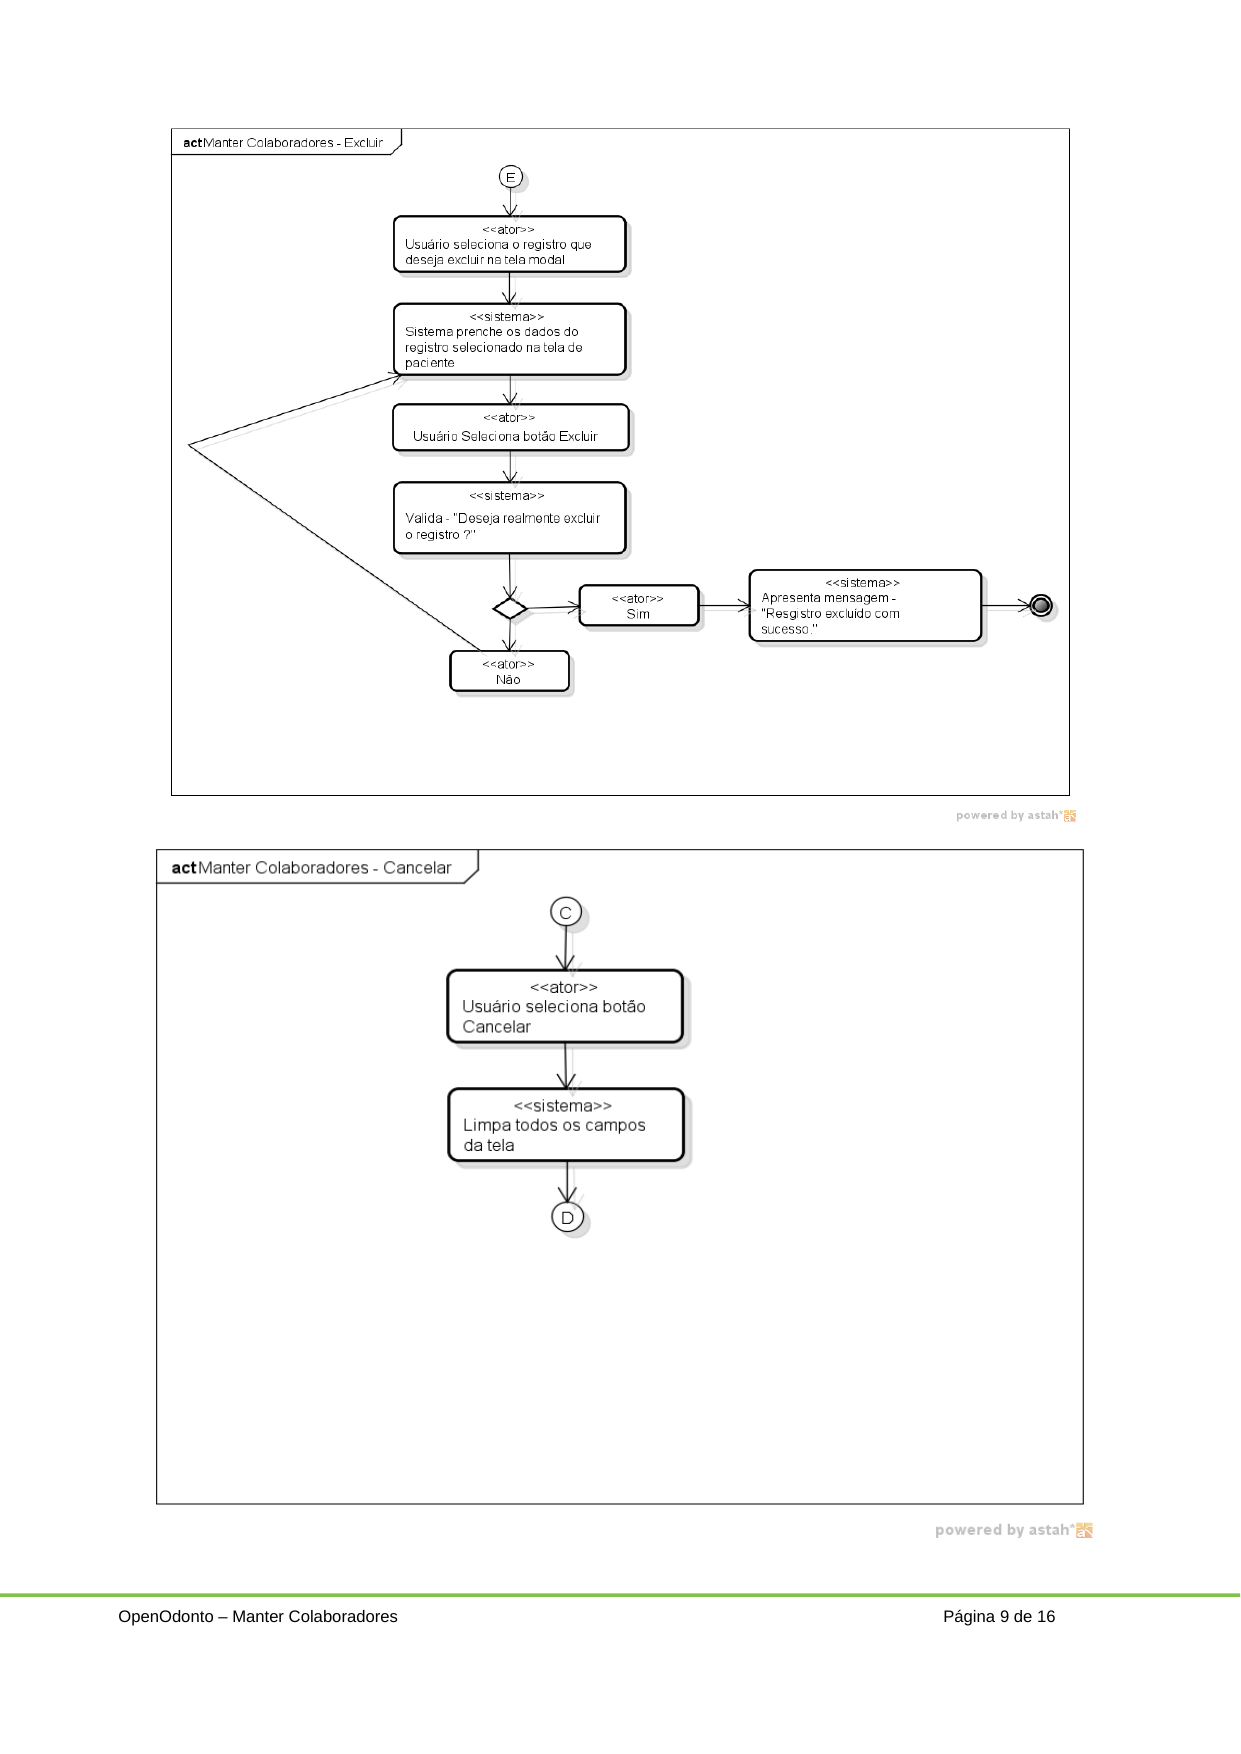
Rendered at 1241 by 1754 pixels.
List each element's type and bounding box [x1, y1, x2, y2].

picture [142, 837, 1098, 1543]
picture [160, 118, 1080, 825]
